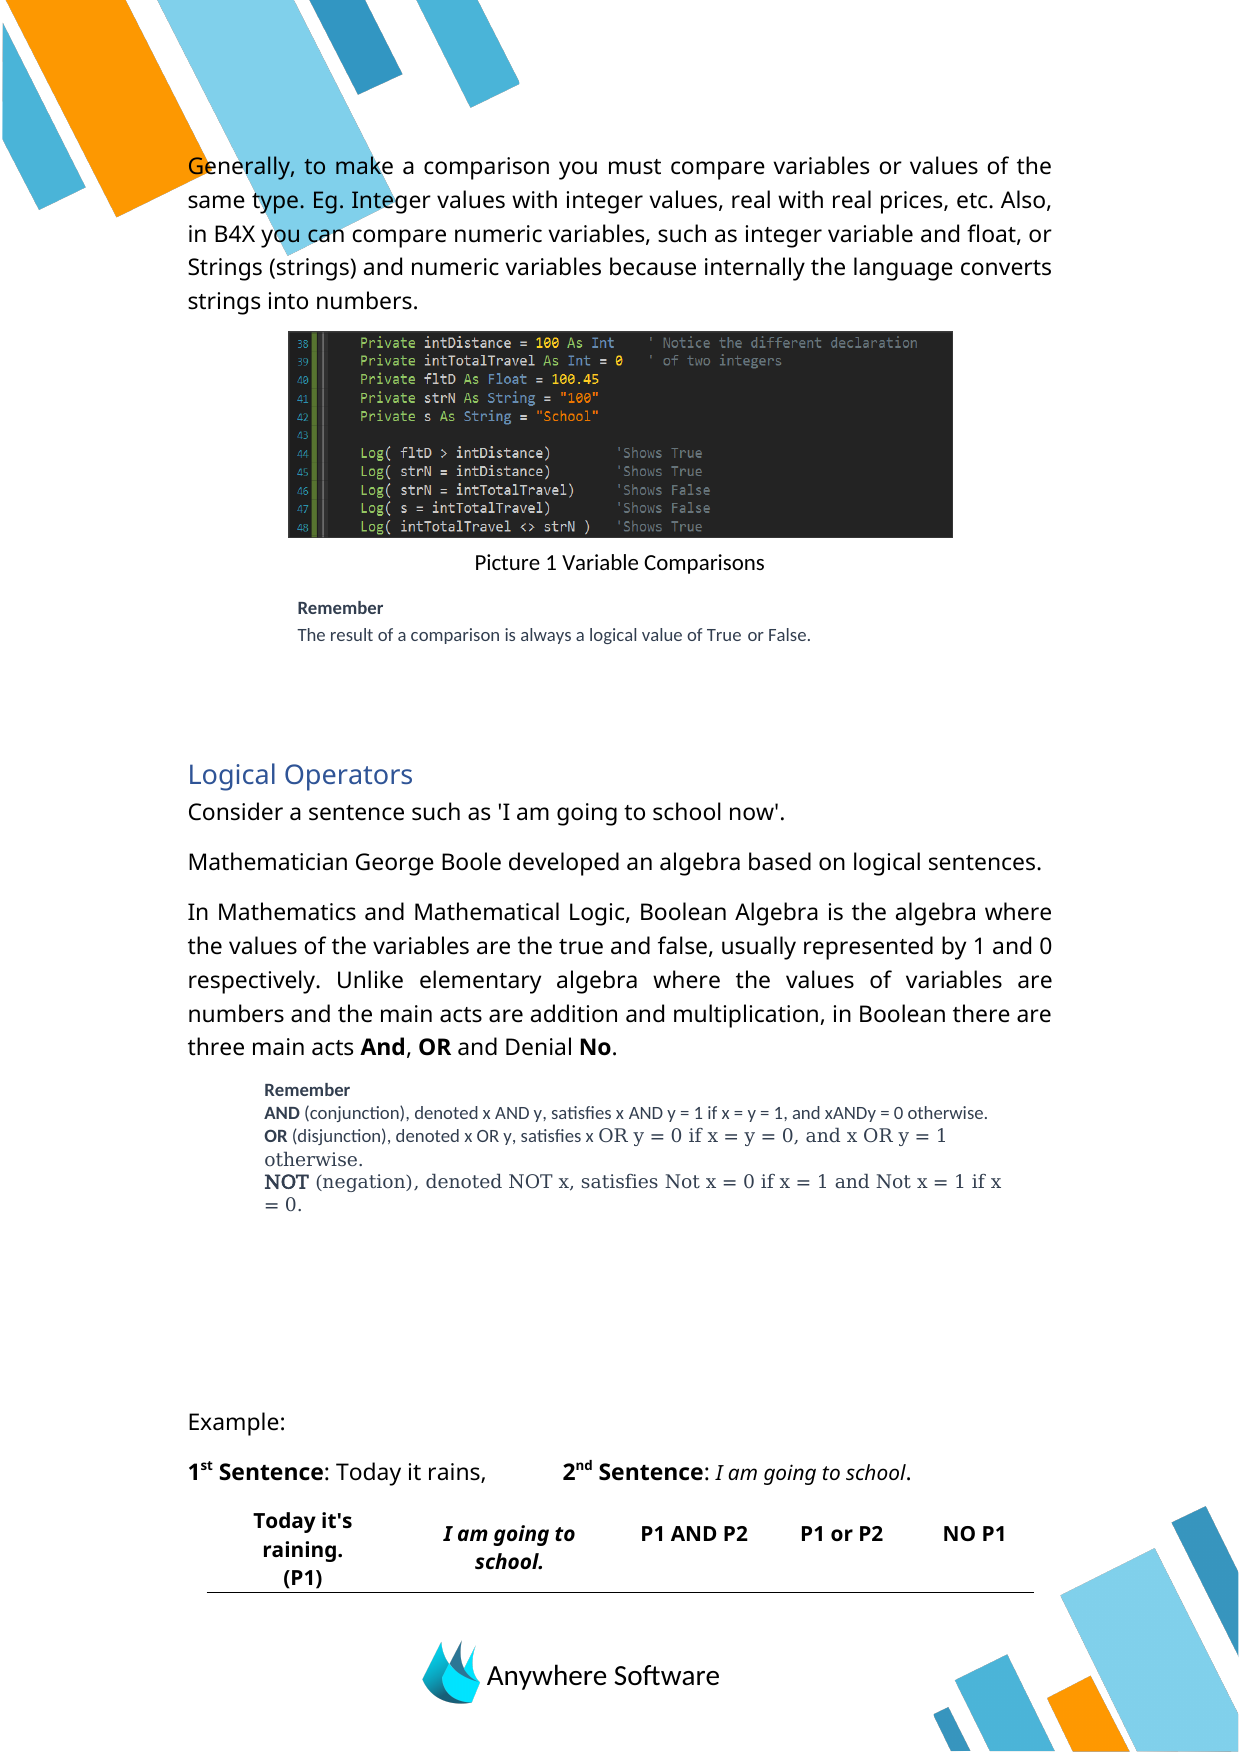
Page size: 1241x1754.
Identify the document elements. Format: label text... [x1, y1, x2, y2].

picture [288, 331, 953, 538]
picture [2, 0, 520, 256]
table_header P1 or P2 [768, 1506, 915, 1592]
table_header NO P1 [915, 1506, 1033, 1592]
text 1st Sentence: Today it rains, 2nd Sentence: I am going to school. [187, 1456, 1053, 1487]
text In Mathematics and Mathematical Logic, Boolean Algebra is the algebra where the values of the variables are the true and false, usually represented by 1 and 0 respectively. Unlike elementary algebra where the values of variables are numbers and the main acts are addition and multiplication, in Boolean there are three main acts And, OR and Denial No. [187, 896, 1053, 1063]
picture [933, 1506, 1239, 1752]
text Mathematician George Boole developed an algebra based on logical sentences. [187, 846, 1053, 877]
table_header P1 AND P2 [620, 1506, 768, 1592]
text Consider a sentence such as 'I am going to school now'. [187, 796, 1053, 827]
subtitle Logical Operators [187, 756, 1053, 793]
picture [422, 1640, 481, 1704]
text Generally, to make a comparison you must compare variables or values of the same type. Eg. Integer values with integer values, real with real prices, etc. Also, in B4X you can compare numeric variables, such as integer variable and float, or Strings (strings) and numeric variables because internally the language converts strings into numbers. [187, 150, 1053, 316]
table_header Today it's raining. (P1) [207, 1506, 399, 1592]
table_header I am going to school. [399, 1506, 620, 1592]
text Example: [187, 1405, 1053, 1437]
